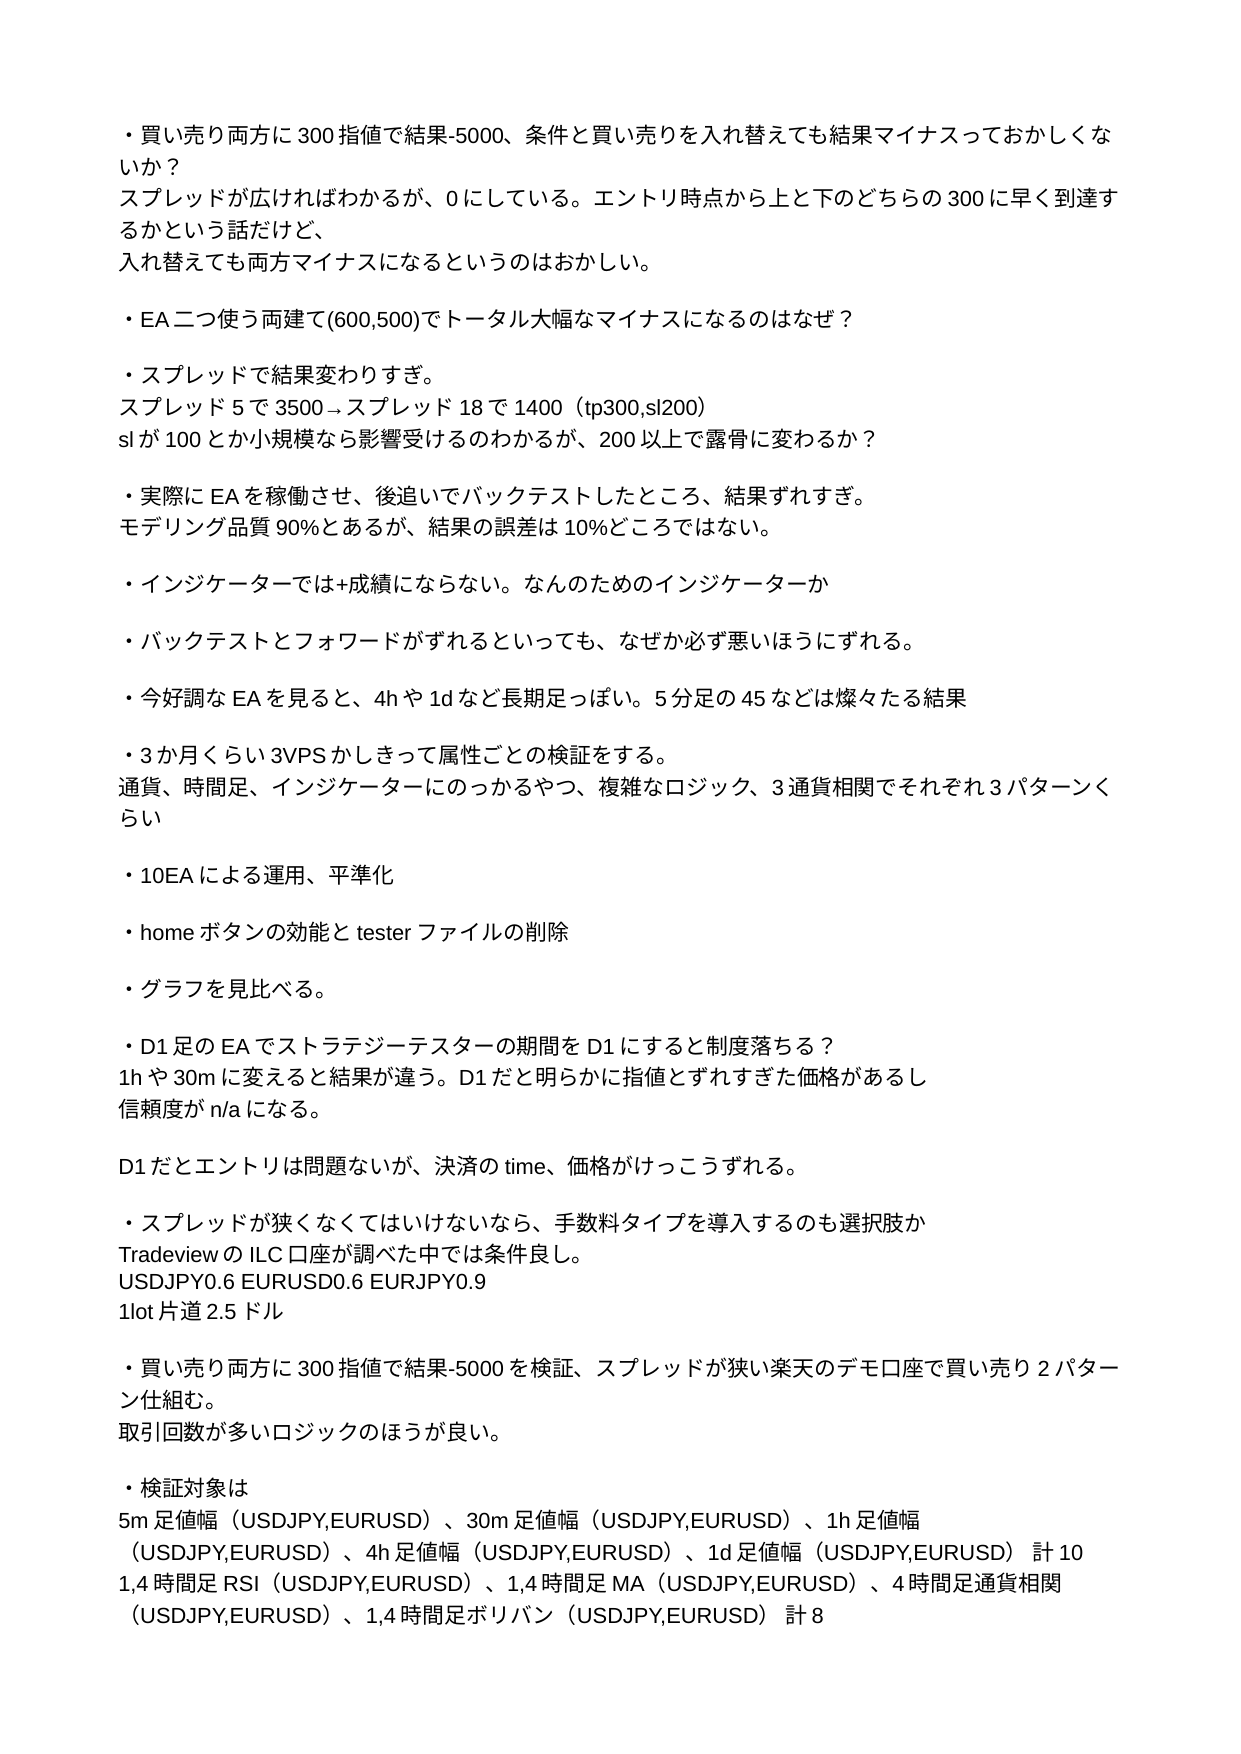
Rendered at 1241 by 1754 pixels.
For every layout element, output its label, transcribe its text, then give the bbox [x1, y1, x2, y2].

text slが100とか小規模なら影響受けるのわかるが、200以上で露骨に変わるか？ [118, 422, 1122, 453]
text モデリング品質90%とあるが、結果の誤差は10%どころではない。 [118, 510, 1122, 542]
text ・EA二つ使う両建て(600,500)でトータル大幅なマイナスになるのはなぜ？ [118, 302, 1122, 333]
text ・homeボタンの効能とtesterファイルの削除 [118, 915, 1122, 947]
text 取引回数が多いロジックのほうが良い。 [118, 1414, 1122, 1446]
text スプレッドが広ければわかるが、0にしている。エントリ時点から上と下のどちらの300に早く到達するかという話だけど、 [118, 181, 1122, 245]
text ・インジケーターでは+成績にならない。なんのためのインジケーターか [118, 567, 1122, 599]
text USDJPY0.6 EURUSD0.6 EURJPY0.9 [118, 1269, 1122, 1294]
text ・D1足のEAでストラテジーテスターの期間をD1にすると制度落ちる？ [118, 1029, 1122, 1060]
text 1lot片道2.5ドル [118, 1294, 1122, 1326]
text 1hや30mに変えると結果が違う。D1だと明らかに指値とずれすぎた価格があるし [118, 1060, 1122, 1092]
text ・3か月くらい3VPSかしきって属性ごとの検証をする。 [118, 738, 1122, 769]
text ・買い売り両方に300指値で結果-5000を検証、スプレッドが狭い楽天のデモ口座で買い売り2パターン仕組む。 [118, 1351, 1122, 1414]
text スプレッド5で3500→スプレッド18で1400（tp300,sl200） [118, 390, 1122, 422]
text 1,4時間足RSI（USDJPY,EURUSD）、1,4時間足MA（USDJPY,EURUSD）、4時間足通貨相関（USDJPY,EURUSD）、1,4時間足ボリバン（USDJPY,EURUSD） 計8 [118, 1566, 1122, 1630]
text 信頼度がn/aになる。 [118, 1092, 1122, 1124]
text ・10EAによる運用、平準化 [118, 858, 1122, 890]
text ・検証対象は [118, 1471, 1122, 1503]
text 5m足値幅（USDJPY,EURUSD）、30m足値幅（USDJPY,EURUSD）、1h足値幅（USDJPY,EURUSD）、4h足値幅（USDJPY,EURUSD）、1d足値幅（USDJPY,EURUSD） 計10 [118, 1503, 1122, 1566]
text ・買い売り両方に300指値で結果-5000、条件と買い売りを入れ替えても結果マイナスっておかしくないか？ [118, 118, 1122, 181]
text ・スプレッドが狭くなくてはいけないなら、手数料タイプを導入するのも選択肢か [118, 1206, 1122, 1237]
text D1だとエントリは問題ないが、決済のtime、価格がけっこうずれる。 [118, 1149, 1122, 1181]
text 通貨、時間足、インジケーターにのっかるやつ、複雑なロジック、3通貨相関でそれぞれ3パターンくらい [118, 769, 1122, 833]
text ・グラフを見比べる。 [118, 972, 1122, 1003]
text ・スプレッドで結果変わりすぎ。 [118, 358, 1122, 390]
text ・今好調なEAを見ると、4hや1dなど長期足っぽい。5分足の45などは燦々たる結果 [118, 681, 1122, 713]
text ・バックテストとフォワードがずれるといっても、なぜか必ず悪いほうにずれる。 [118, 624, 1122, 656]
text 入れ替えても両方マイナスになるというのはおかしい。 [118, 245, 1122, 276]
text ・実際にEAを稼働させ、後追いでバックテストしたところ、結果ずれすぎ。 [118, 479, 1122, 510]
text TradeviewのILC口座が調べた中では条件良し。 [118, 1237, 1122, 1269]
